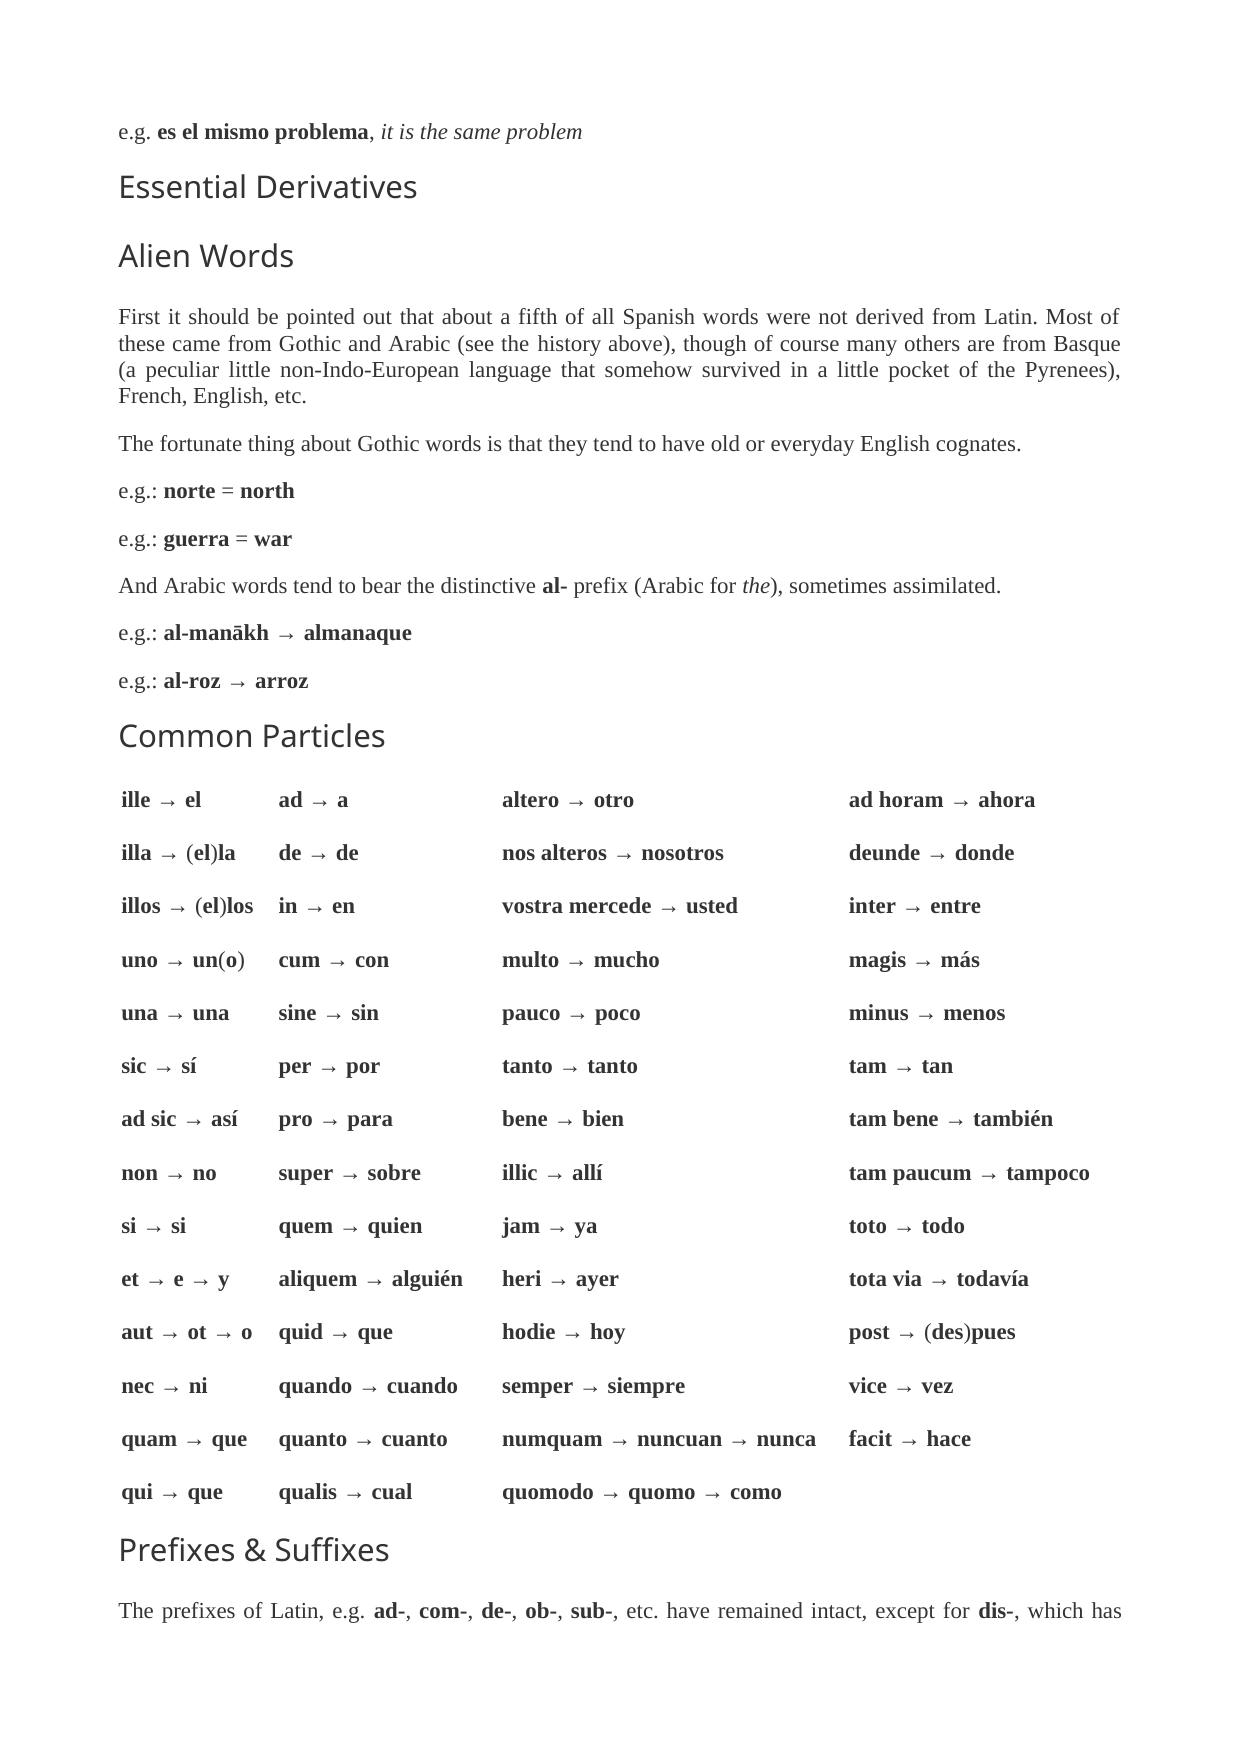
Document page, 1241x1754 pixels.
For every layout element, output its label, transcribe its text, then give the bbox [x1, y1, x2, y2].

table_cell numquam → nuncuan → nunca [499, 1422, 846, 1475]
text The prefixes of Latin, e.g. ad-, com-, de-, ob-, sub-, etc. have remained intact, except for dis-, which has [118, 1597, 1122, 1624]
table_cell deunde → donde [846, 836, 1122, 890]
table_cell [846, 1475, 1122, 1528]
table_cell illos → (el)los [118, 890, 275, 943]
table_cell quem → quien [275, 1209, 499, 1262]
table_cell aliquem → alguién [275, 1262, 499, 1316]
table_cell per → por [275, 1049, 499, 1103]
table_cell jam → ya [499, 1209, 846, 1262]
table_cell de → de [275, 836, 499, 890]
table_cell qualis → cual [275, 1475, 499, 1528]
table_header ad horam → ahora [846, 783, 1122, 836]
table_cell multo → mucho [499, 943, 846, 996]
table_cell aut → ot → o [118, 1316, 275, 1369]
table_cell cum → con [275, 943, 499, 996]
table_cell tanto → tanto [499, 1049, 846, 1103]
table_cell hodie → hoy [499, 1316, 846, 1369]
text e.g.: al-roz → arroz [118, 667, 1122, 693]
subtitle Common Particles [118, 714, 1122, 757]
table_cell tam bene → también [846, 1103, 1122, 1156]
table_cell et → e → y [118, 1262, 275, 1316]
text e.g.: al-manākh → almanaque [118, 619, 1122, 646]
subtitle Essential Derivatives [118, 166, 1122, 208]
table_header ad → a [275, 783, 499, 836]
table_cell bene → bien [499, 1103, 846, 1156]
table_cell qui → que [118, 1475, 275, 1528]
table_cell pauco → poco [499, 996, 846, 1049]
table_cell nec → ni [118, 1369, 275, 1422]
subtitle Prefixes & Suffixes [118, 1528, 1122, 1571]
table_cell non → no [118, 1156, 275, 1209]
table_cell in → en [275, 890, 499, 943]
text e.g. es el mismo problema, it is the same problem [118, 118, 1122, 144]
text First it should be pointed out that about a fifth of all Spanish words were not derived from Latin. Most of these came from Gothic and Arabic (see the history above), though of course many others are from Basque (a peculiar little non-Indo-European language that somehow survived in a little pocket of the Pyrenees), French, English, etc. [118, 303, 1122, 409]
text e.g.: norte = north [118, 477, 1122, 504]
table_cell quando → cuando [275, 1369, 499, 1422]
table_cell nos alteros → nosotros [499, 836, 846, 890]
table_cell facit → hace [846, 1422, 1122, 1475]
table_cell illic → allí [499, 1156, 846, 1209]
table_header ille → el [118, 783, 275, 836]
text And Arabic words tend to bear the distinctive al- prefix (Arabic for the), sometimes assimilated. [118, 572, 1122, 598]
table_cell vice → vez [846, 1369, 1122, 1422]
table_cell heri → ayer [499, 1262, 846, 1316]
table_cell sic → sí [118, 1049, 275, 1103]
table_cell ad sic → así [118, 1103, 275, 1156]
table_cell inter → entre [846, 890, 1122, 943]
table_header altero → otro [499, 783, 846, 836]
table_cell tota via → todavía [846, 1262, 1122, 1316]
table_cell post → (des)pues [846, 1316, 1122, 1369]
table_cell semper → siempre [499, 1369, 846, 1422]
text The fortunate thing about Gothic words is that they tend to have old or everyday English cognates. [118, 430, 1122, 456]
subtitle Alien Words [118, 234, 1122, 277]
table_cell magis → más [846, 943, 1122, 996]
table_cell tam paucum → tampoco [846, 1156, 1122, 1209]
table_cell quanto → cuanto [275, 1422, 499, 1475]
table_cell tam → tan [846, 1049, 1122, 1103]
table_cell quid → que [275, 1316, 499, 1369]
table_cell pro → para [275, 1103, 499, 1156]
table_cell una → una [118, 996, 275, 1049]
table_cell minus → menos [846, 996, 1122, 1049]
table_cell toto → todo [846, 1209, 1122, 1262]
table_cell sine → sin [275, 996, 499, 1049]
table_cell si → si [118, 1209, 275, 1262]
table_cell super → sobre [275, 1156, 499, 1209]
table_cell uno → un(o) [118, 943, 275, 996]
table_cell quomodo → quomo → como [499, 1475, 846, 1528]
table_cell illa → (el)la [118, 836, 275, 890]
table_cell vostra mercede → usted [499, 890, 846, 943]
text e.g.: guerra = war [118, 525, 1122, 551]
table_cell quam → que [118, 1422, 275, 1475]
